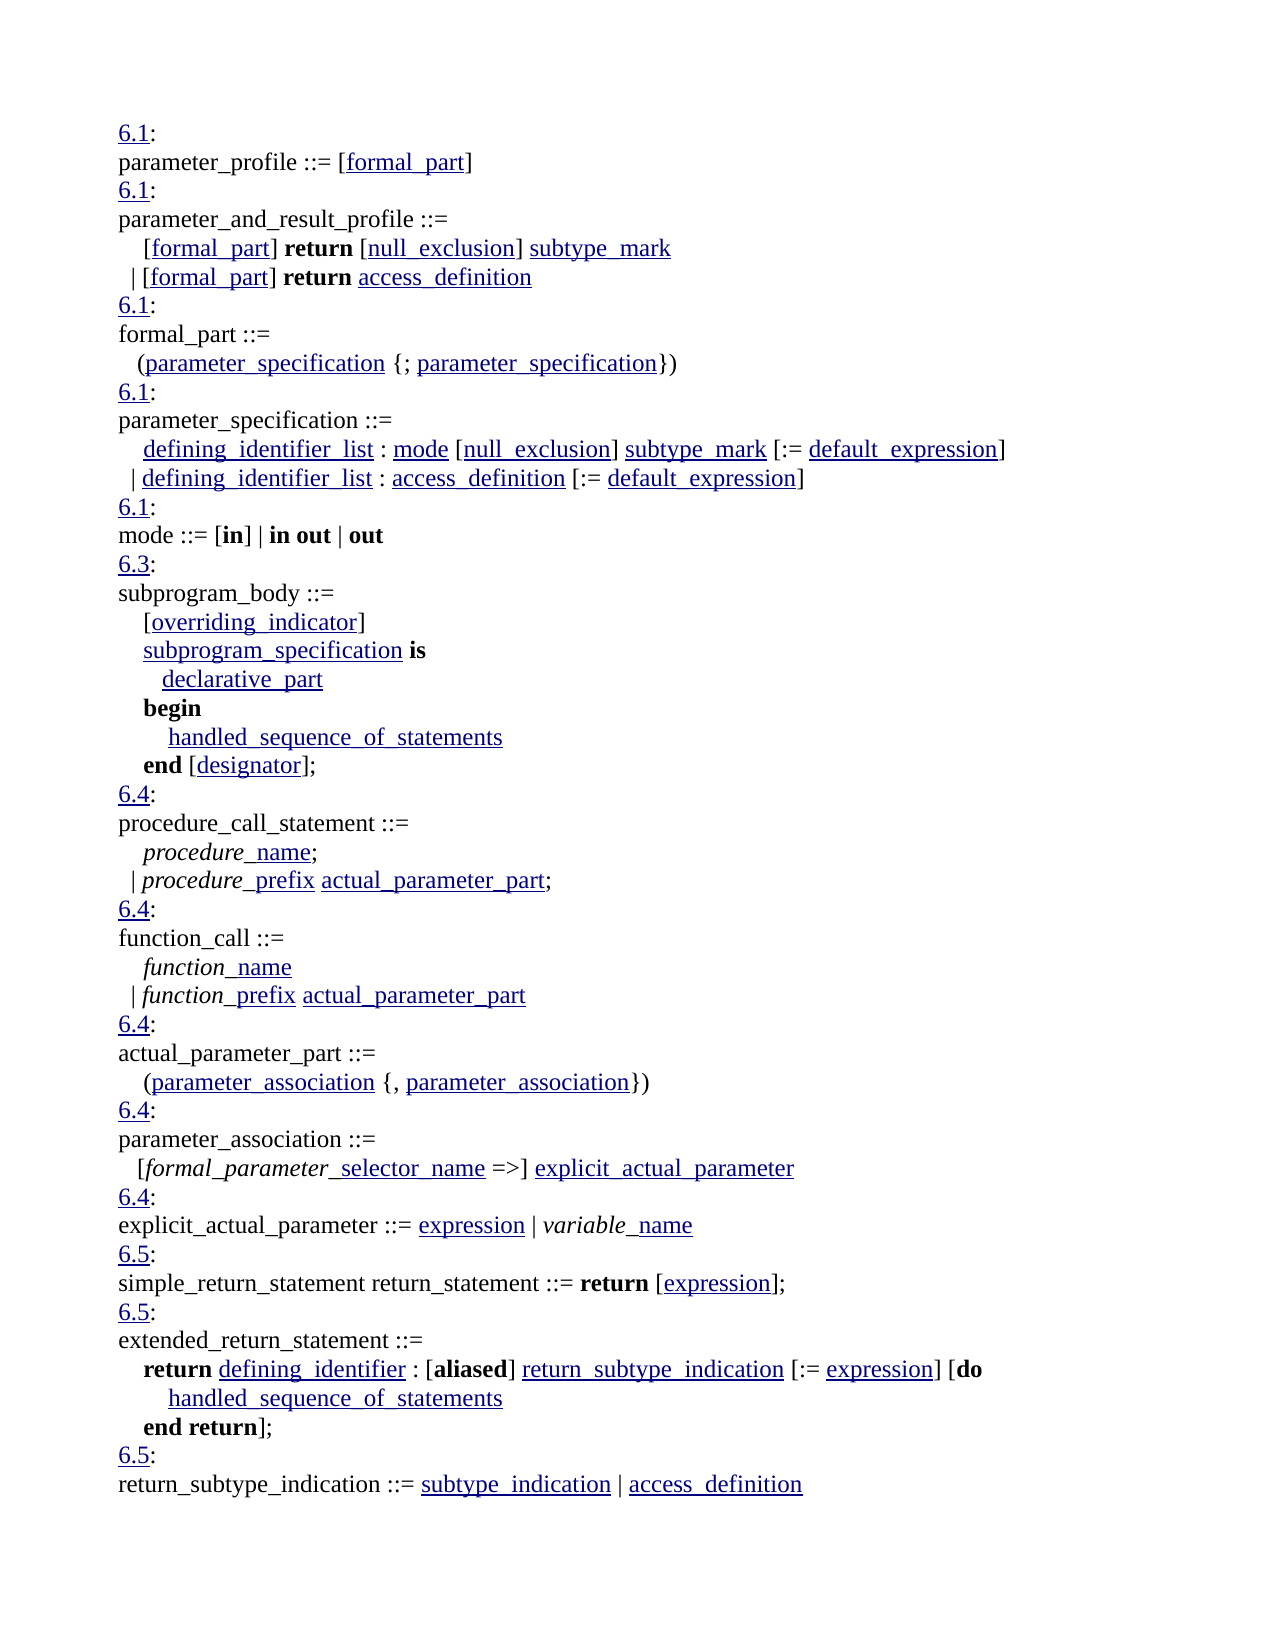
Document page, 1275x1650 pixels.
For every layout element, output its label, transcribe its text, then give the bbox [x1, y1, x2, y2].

text 6.4: explicit_actual_parameter ::= expression | variable_name [118, 1182, 1157, 1239]
text 6.1: parameter_and_result_profile ::= [formal_part] return [null_exclusion] subtype_mark | [formal_part] return access_definition [118, 176, 1157, 291]
text 6.1: formal_part ::= (parameter_specification {; parameter_specification}) [118, 291, 1157, 377]
text 6.5: return_subtype_indication ::= subtype_indication | access_definition [118, 1441, 1157, 1498]
text 6.1: parameter_specification ::= defining_identifier_list : mode [null_exclusion] subtype_mark [:= default_expression] | defining_identifier_list : access_definition [:= default_expression] [118, 377, 1157, 492]
text 6.4: parameter_association ::= [formal_parameter_selector_name =>] explicit_actual_parameter [118, 1096, 1157, 1182]
text 6.5: extended_return_statement ::= return defining_identifier : [aliased] return_subtype_indication [:= expression] [do handled_sequence_of_statements end return]; [118, 1297, 1157, 1441]
text 6.3: subprogram_body ::= [overriding_indicator] subprogram_specification is declarative_part begin handled_sequence_of_statements end [designator]; [118, 549, 1157, 779]
text 6.1: parameter_profile ::= [formal_part] [118, 118, 1157, 176]
text 6.5: simple_return_statement return_statement ::= return [expression]; [118, 1239, 1157, 1297]
text 6.4: procedure_call_statement ::= procedure_name; | procedure_prefix actual_parameter_part; [118, 779, 1157, 894]
text 6.1: mode ::= [in] | in out | out [118, 492, 1157, 549]
text 6.4: actual_parameter_part ::= (parameter_association {, parameter_association}) [118, 1009, 1157, 1096]
text 6.4: function_call ::= function_name | function_prefix actual_parameter_part [118, 894, 1157, 1009]
